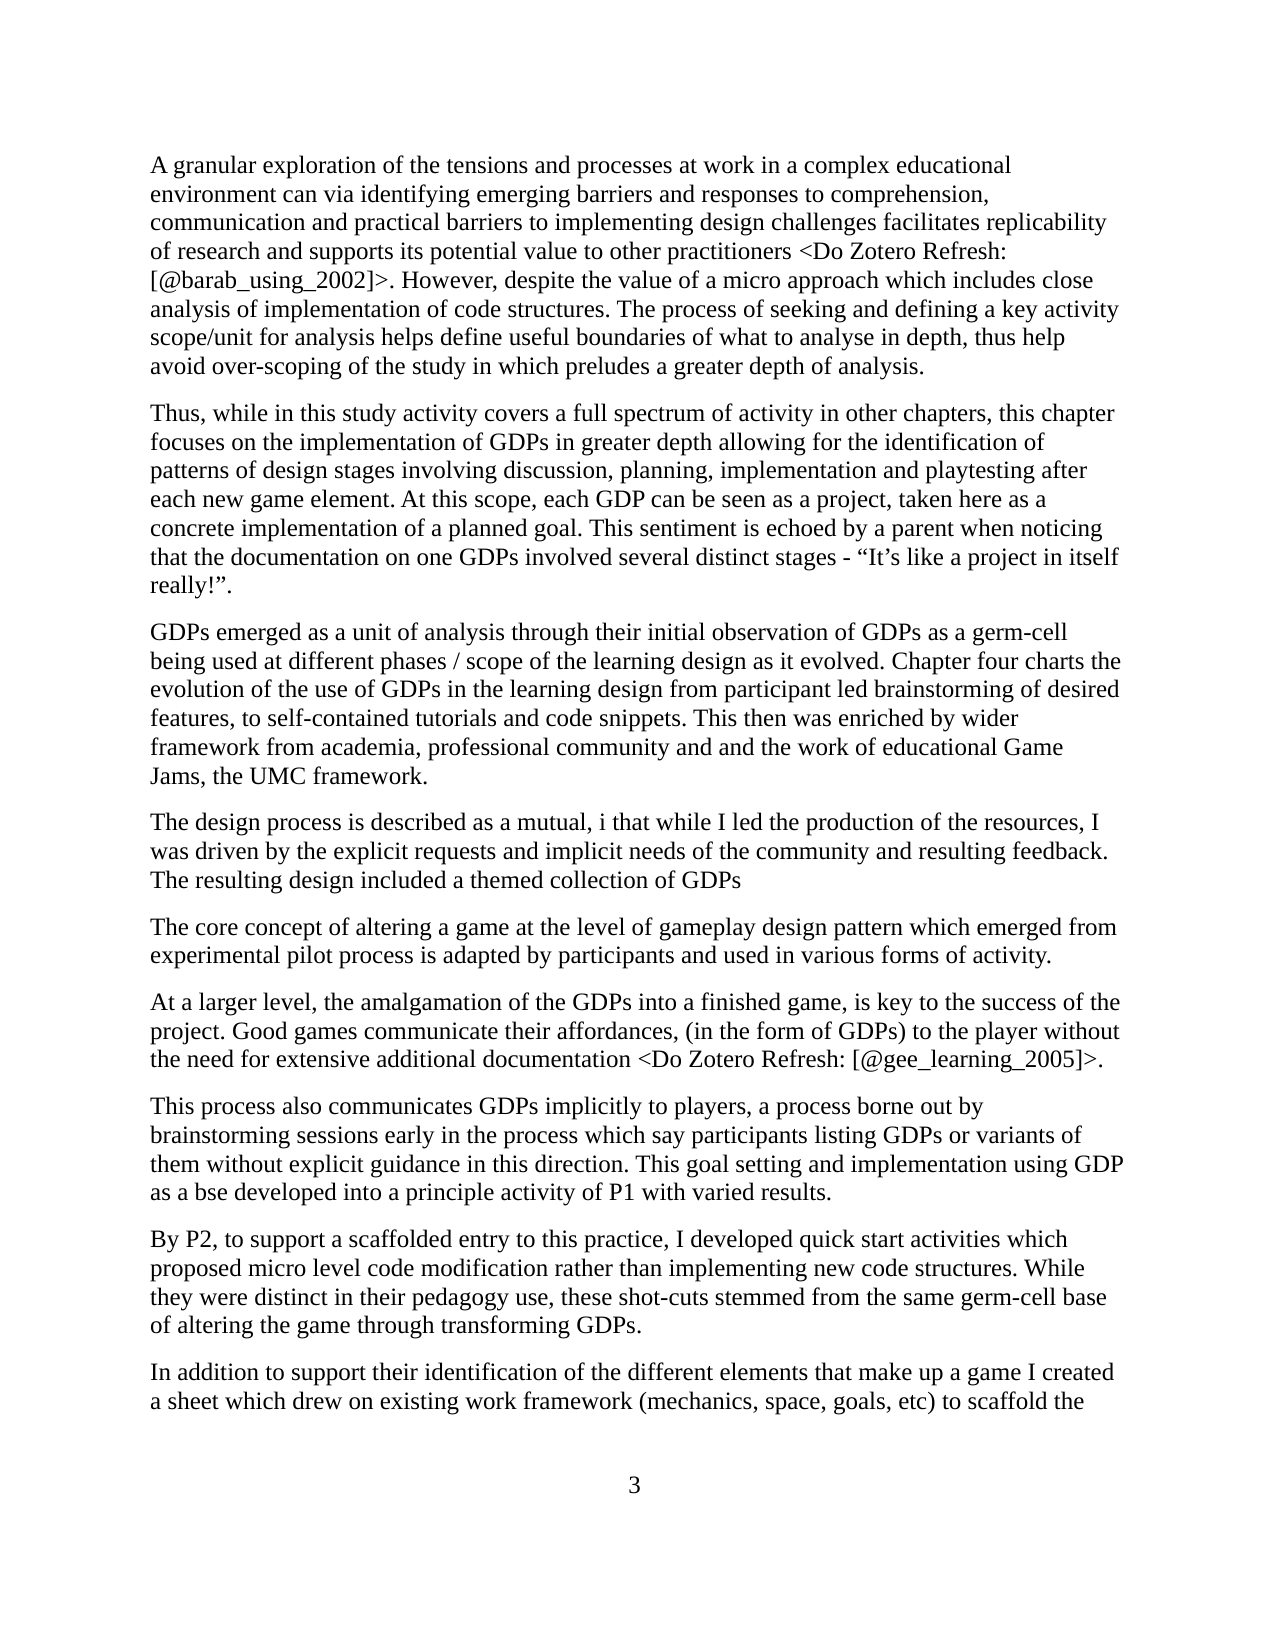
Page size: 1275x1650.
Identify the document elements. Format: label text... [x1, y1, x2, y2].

text The design process is described as a mutual, i that while I led the production of the resources, I was driven by the explicit requests and implicit needs of the community and resulting feedback. The resulting design included a themed collection of GDPs [150, 807, 1125, 894]
text GDPs emerged as a unit of analysis through their initial observation of GDPs as a germ-cell being used at different phases / scope of the learning design as it evolved. Chapter four charts the evolution of the use of GDPs in the learning design from participant led brainstorming of desired features, to self-contained tutorials and code snippets. This then was enriched by wider framework from academia, professional community and and the work of educational Game Jams, the UMC framework. [150, 617, 1125, 789]
text This process also communicates GDPs implicitly to players, a process borne out by brainstorming sessions early in the process which say participants listing GDPs or variants of them without explicit guidance in this direction. This goal setting and implementation using GDP as a bse developed into a principle activity of P1 with varied results. [150, 1091, 1125, 1206]
text The core concept of altering a game at the level of gameplay design pattern which emerged from experimental pilot process is adapted by participants and used in various forms of activity. [150, 912, 1125, 969]
text At a larger level, the amalgamation of the GDPs into a finished game, is key to the success of the project. Good games communicate their affordances, (in the form of GDPs) to the player without the need for extensive additional documentation <Do Zotero Refresh: [@gee_learning_2005]>. [150, 987, 1125, 1073]
text Thus, while in this study activity covers a full spectrum of activity in other chapters, this chapter focuses on the implementation of GDPs in greater depth allowing for the identification of patterns of design stages involving discussion, planning, implementation and playtesting after each new game element. At this scope, each GDP can be seen as a project, taken here as a concrete implementation of a planned goal. This sentiment is echoed by a parent when noticing that the documentation on one GDPs involved several distinct stages - “It’s like a project in itself really!”. [150, 398, 1125, 599]
text A granular exploration of the tensions and processes at work in a complex educational environment can via identifying emerging barriers and responses to comprehension, communication and practical barriers to implementing design challenges facilitates replicability of research and supports its potential value to other practitioners <Do Zotero Refresh: [@barab_using_2002]>. However, despite the value of a micro approach which includes close analysis of implementation of code structures. The process of seeking and defining a key activity scope/unit for analysis helps define useful boundaries of what to analyse in depth, thus help avoid over-scoping of the study in which preludes a greater depth of analysis. [150, 150, 1125, 380]
text By P2, to support a scaffolded entry to this practice, I developed quick start activities which proposed micro level code modification rather than implementing new code structures. While they were distinct in their pedagogy use, these shot-cuts stemmed from the same germ-cell base of altering the game through transforming GDPs. [150, 1224, 1125, 1339]
text In addition to support their identification of the different elements that make up a game I created a sheet which drew on existing work framework (mechanics, space, goals, etc) to scaffold the [150, 1357, 1125, 1414]
